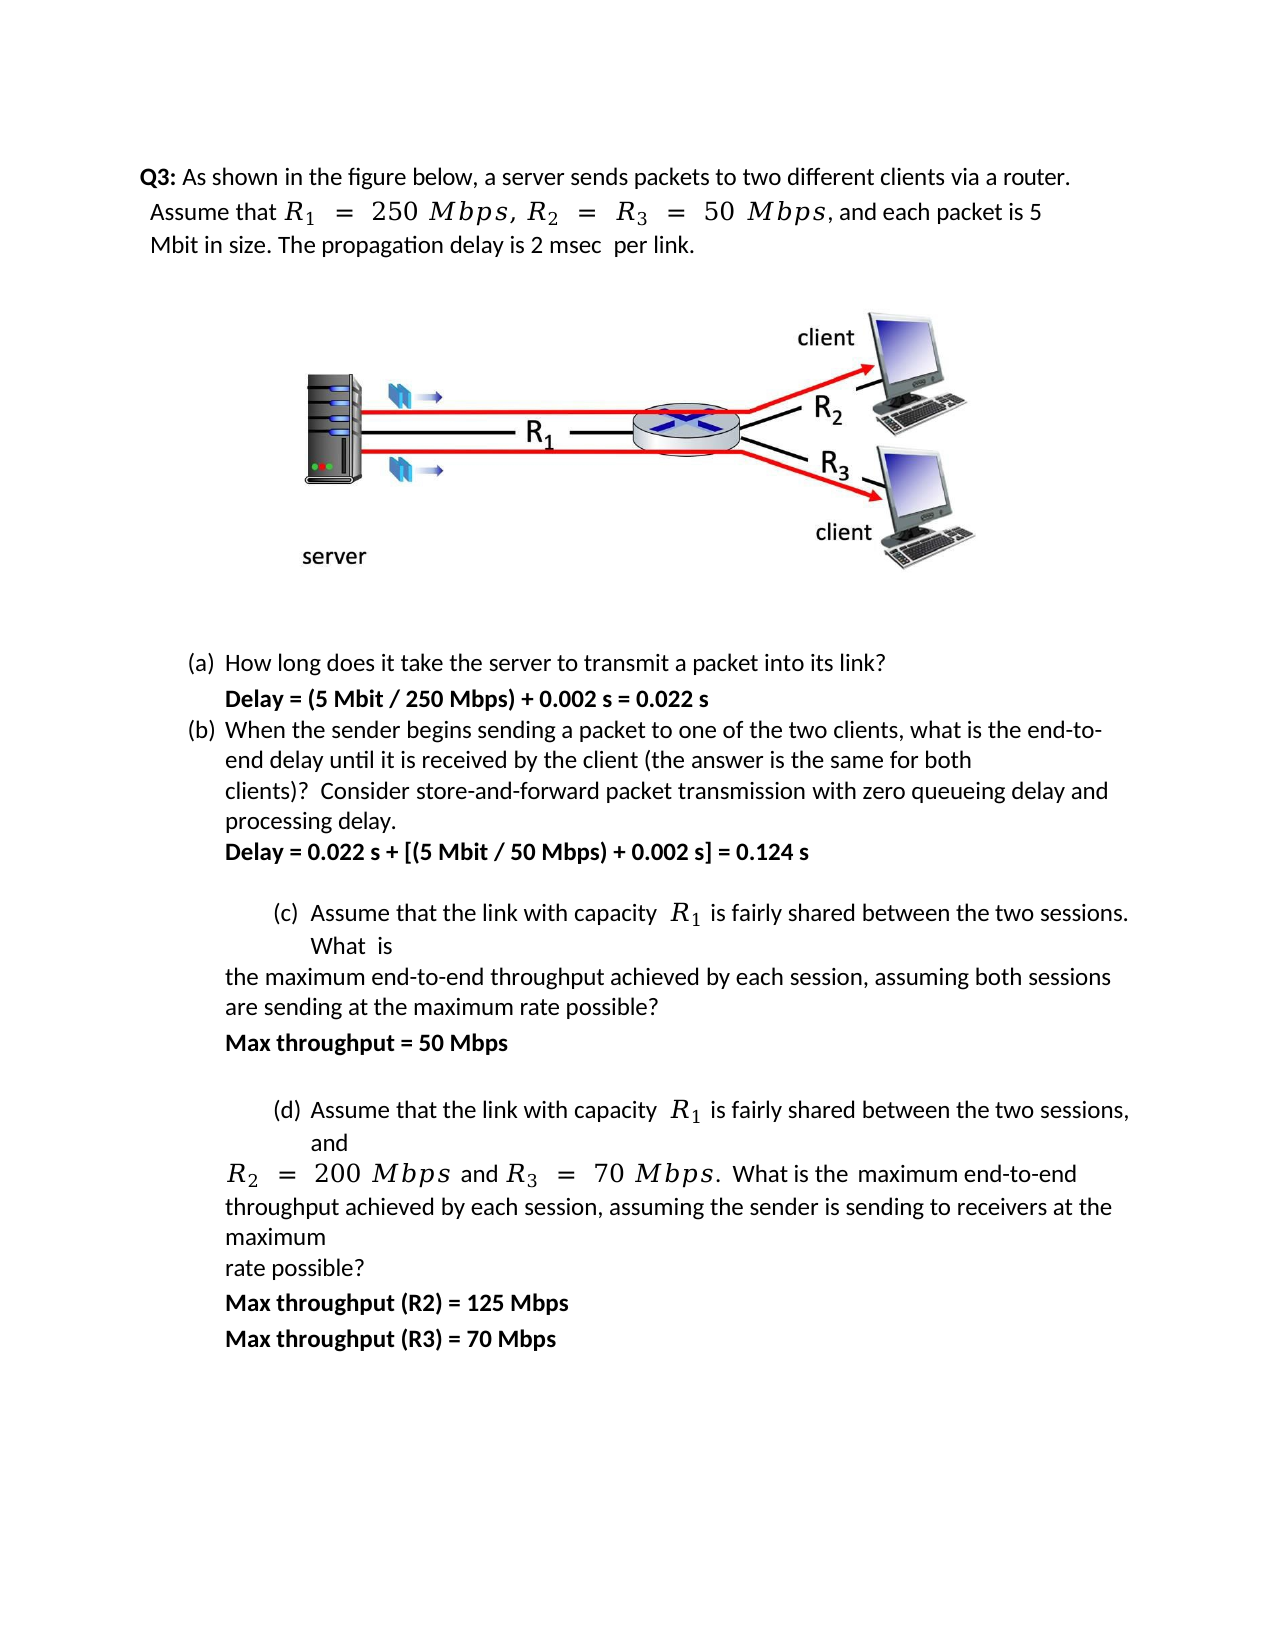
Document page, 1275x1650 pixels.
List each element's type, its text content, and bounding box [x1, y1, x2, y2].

text the maximum end-to-end throughput achieved by each session, assuming both sessions [225, 961, 1131, 991]
list Max throughput = 50 Mbps [187, 1027, 1131, 1058]
text are sending at the maximum rate possible? [225, 991, 1131, 1022]
text clients)? Consider store-and-forward packet transmission with zero queueing delay and processing delay. [225, 775, 1131, 836]
list Delay = (5 Mbit / 250 Mbps) + 0.002 s = 0.022 s [187, 683, 1131, 714]
picture [272, 292, 990, 607]
text 𝑅2 = 200 𝑀𝑏𝑝𝑠 and 𝑅3 = 70 𝑀𝑏𝑝𝑠. What is the maximum end-to-end throughput achieved by each session, assuming the sender is sending to receivers at the maximum [225, 1157, 1131, 1252]
text Assume that 𝑅1 = 250 𝑀𝑏𝑝𝑠, 𝑅2 = 𝑅3 = 50 𝑀𝑏𝑝𝑠, and each packet is 5 Mbit in size. The propagation delay is 2 msec per link. [150, 196, 1052, 259]
text Delay = 0.022 s + [(5 Mbit / 50 Mbps) + 0.002 s] = 0.124 s [225, 836, 1131, 866]
text rate possible? [225, 1252, 1131, 1282]
list Assume that the link with capacity 𝑅1 is fairly shared between the two sessions, and [273, 1093, 1131, 1157]
text Q3: As shown in the figure below, a server sends packets to two different clients via a router. [139, 162, 1131, 192]
list Assume that the link with capacity 𝑅1 is fairly shared between the two sessions. What is [273, 897, 1131, 961]
list When the sender begins sending a packet to one of the two clients, what is the end-to- end delay until it is received by the client (the answer is the same for both [187, 714, 1106, 775]
list Max throughput (R2) = 125 Mbps [187, 1287, 1131, 1318]
list Max throughput (R3) = 70 Mbps [187, 1323, 1131, 1354]
list How long does it take the server to transmit a packet into its link? [187, 647, 1131, 678]
